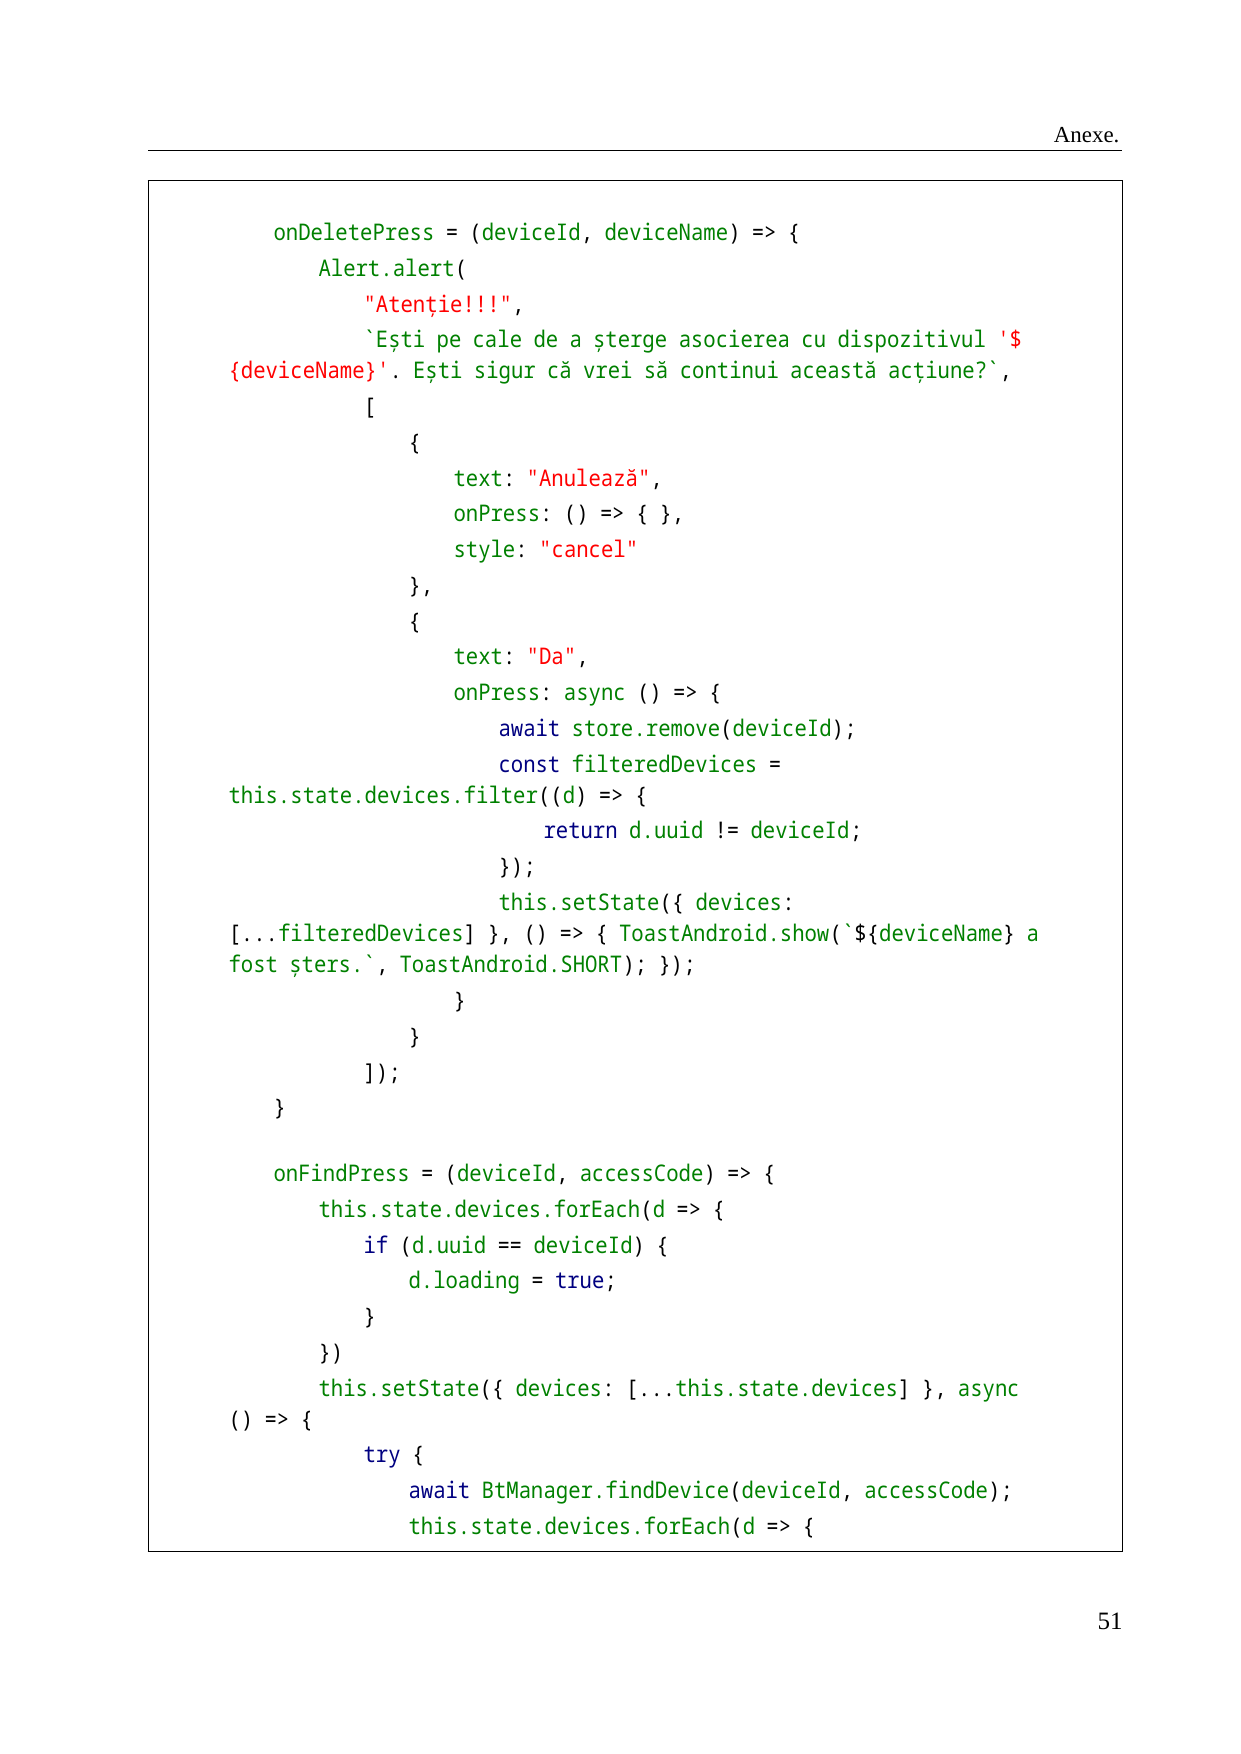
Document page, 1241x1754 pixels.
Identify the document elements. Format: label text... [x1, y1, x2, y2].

table_header onDeletePress = (deviceId, deviceName) => { Alert.alert( "Atenție!!!", `Ești pe cale de a șterge asocierea cu dispozitivul '${deviceName}'. Ești sigur că vrei să continui această acțiune?`, [ { text: "Anulează", onPress: () => { }, style: "cancel" }, { text: "Da", onPress: async () => { await store.remove(deviceId); const filteredDevices = this.state.devices.filter((d) => { return d.uuid != deviceId; }); this.setState({ devices: [...filteredDevices] }, () => { ToastAndroid.show(`${deviceName} a fost șters.`, ToastAndroid.SHORT); }); } } ]); } onFindPress = (deviceId, accessCode) => { this.state.devices.forEach(d => { if (d.uuid == deviceId) { d.loading = true; } }) this.setState({ devices: [...this.state.devices] }, async () => { try { await BtManager.findDevice(deviceId, accessCode); this.state.devices.forEach(d => { [149, 181, 1122, 1551]
